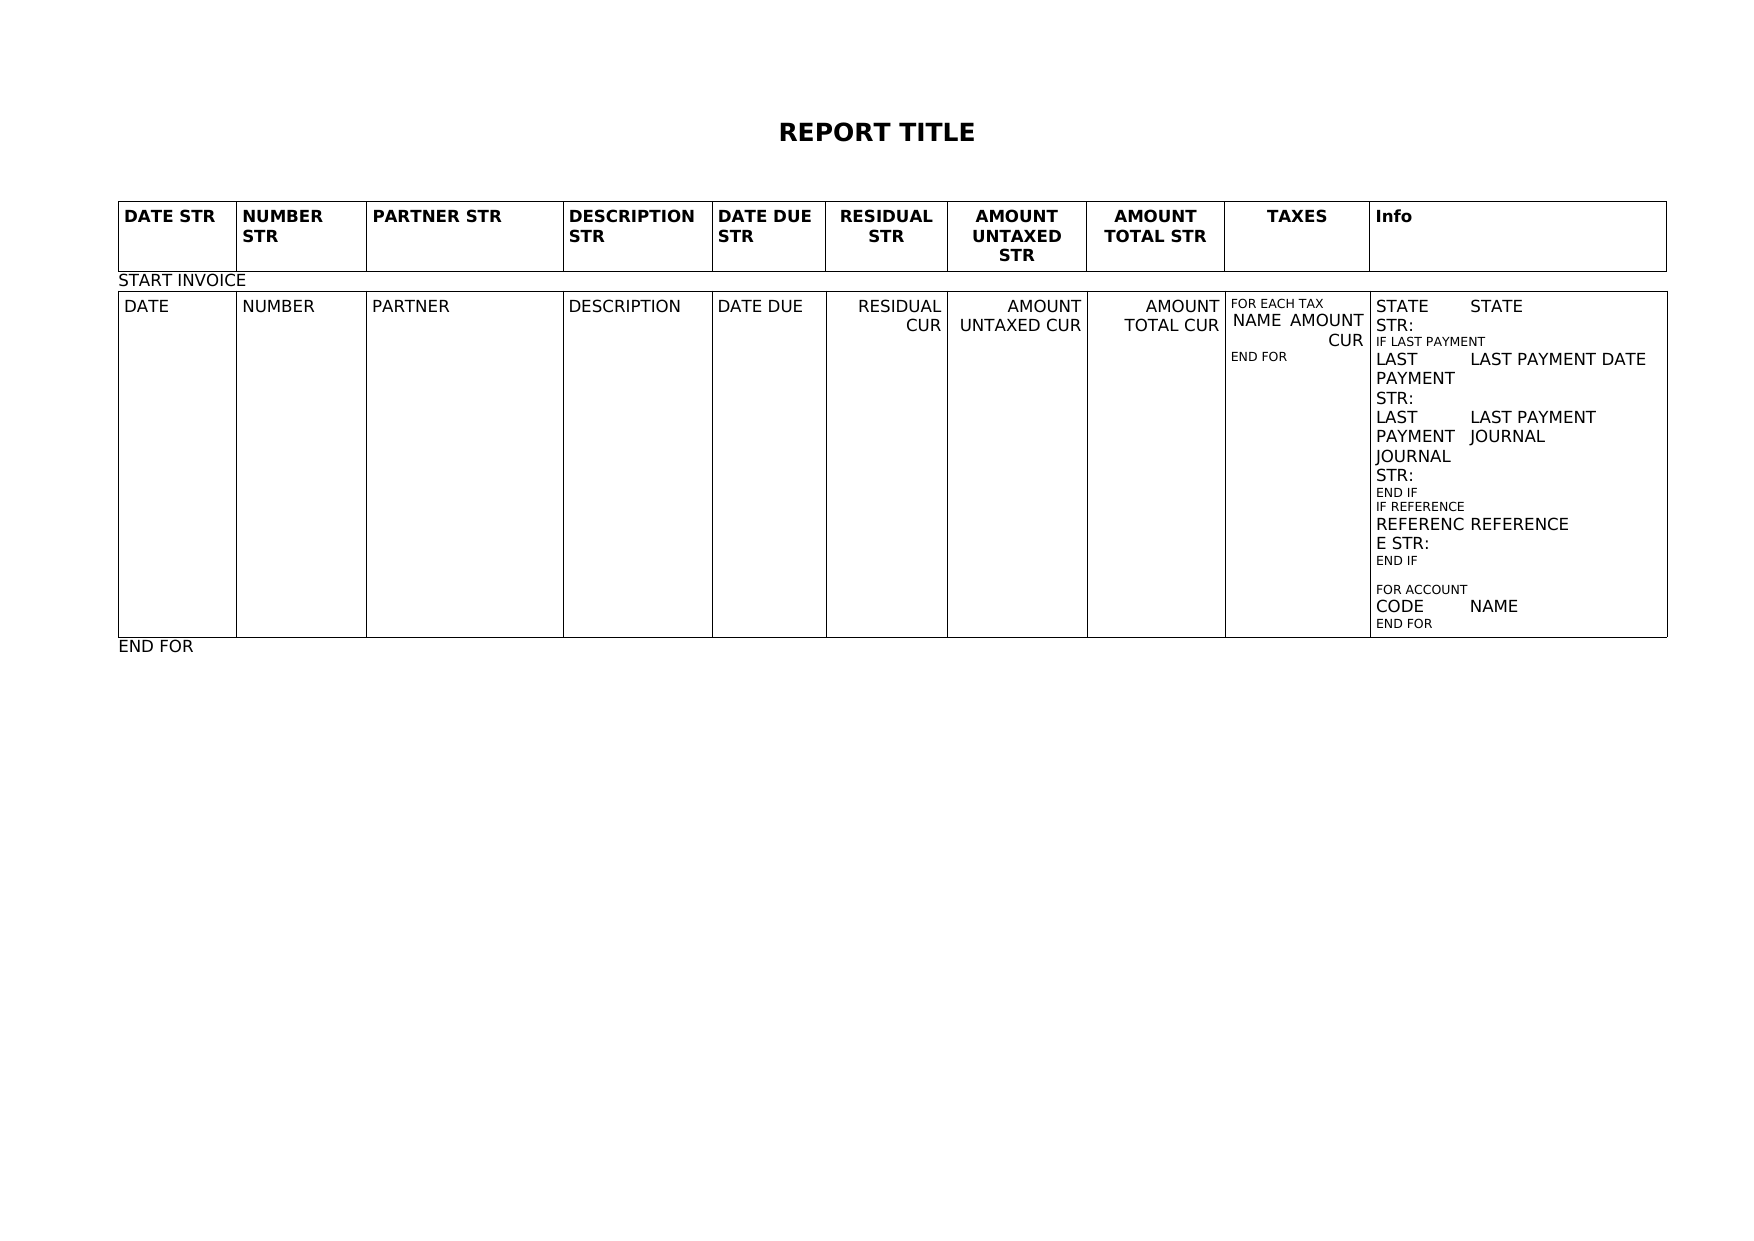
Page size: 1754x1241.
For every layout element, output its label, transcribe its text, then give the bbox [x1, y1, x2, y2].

table_header NAME [1231, 311, 1283, 350]
table_header FOR EACH TAX END FOR [1226, 292, 1370, 637]
table_header STATE [1470, 296, 1663, 335]
table_header AMOUNT UNTAXED CUR [948, 292, 1087, 637]
table_header NUMBER [237, 292, 366, 637]
table_header AMOUNT UNTAXED STR [948, 202, 1086, 271]
table_header DATE DUE STR [713, 202, 825, 271]
table_header NAME [1470, 597, 1661, 616]
table_header DATE STR [119, 202, 236, 271]
text START INVOICE [118, 272, 1636, 291]
table_header DESCRIPTION [564, 292, 712, 637]
table_header LAST PAYMENT STR: [1376, 350, 1470, 408]
table_header REFERENCE [1470, 515, 1663, 553]
table_header DATE [119, 292, 236, 637]
table_header PARTNER STR [367, 202, 563, 271]
text REPORT TITLE [118, 118, 1636, 147]
table_header RESIDUAL CUR [827, 292, 947, 637]
table_header STATE STR: [1376, 296, 1470, 335]
table_header Info [1370, 202, 1666, 271]
table_cell LAST PAYMENT JOURNAL STR: [1376, 408, 1470, 485]
table_header AMOUNT TOTAL STR [1087, 202, 1224, 271]
table_header REFERENCE STR: [1376, 515, 1470, 553]
table_header TAXES [1225, 202, 1369, 271]
table_header IF LAST PAYMENT END IF IF REFERENCE END IF FOR ACCOUNT END FOR [1371, 292, 1667, 637]
text END FOR [118, 638, 1636, 656]
table_header DESCRIPTION STR [564, 202, 712, 271]
table_header DATE DUE [713, 292, 826, 637]
table_header NUMBER STR [237, 202, 366, 271]
table_header PARTNER [367, 292, 563, 637]
table_cell LAST PAYMENT JOURNAL [1470, 408, 1663, 485]
table_header AMOUNT TOTAL CUR [1088, 292, 1225, 637]
table_header CODE [1376, 597, 1469, 616]
table_header RESIDUAL STR [826, 202, 947, 271]
table_header AMOUNT CUR [1284, 311, 1363, 350]
table_header LAST PAYMENT DATE [1470, 350, 1663, 408]
